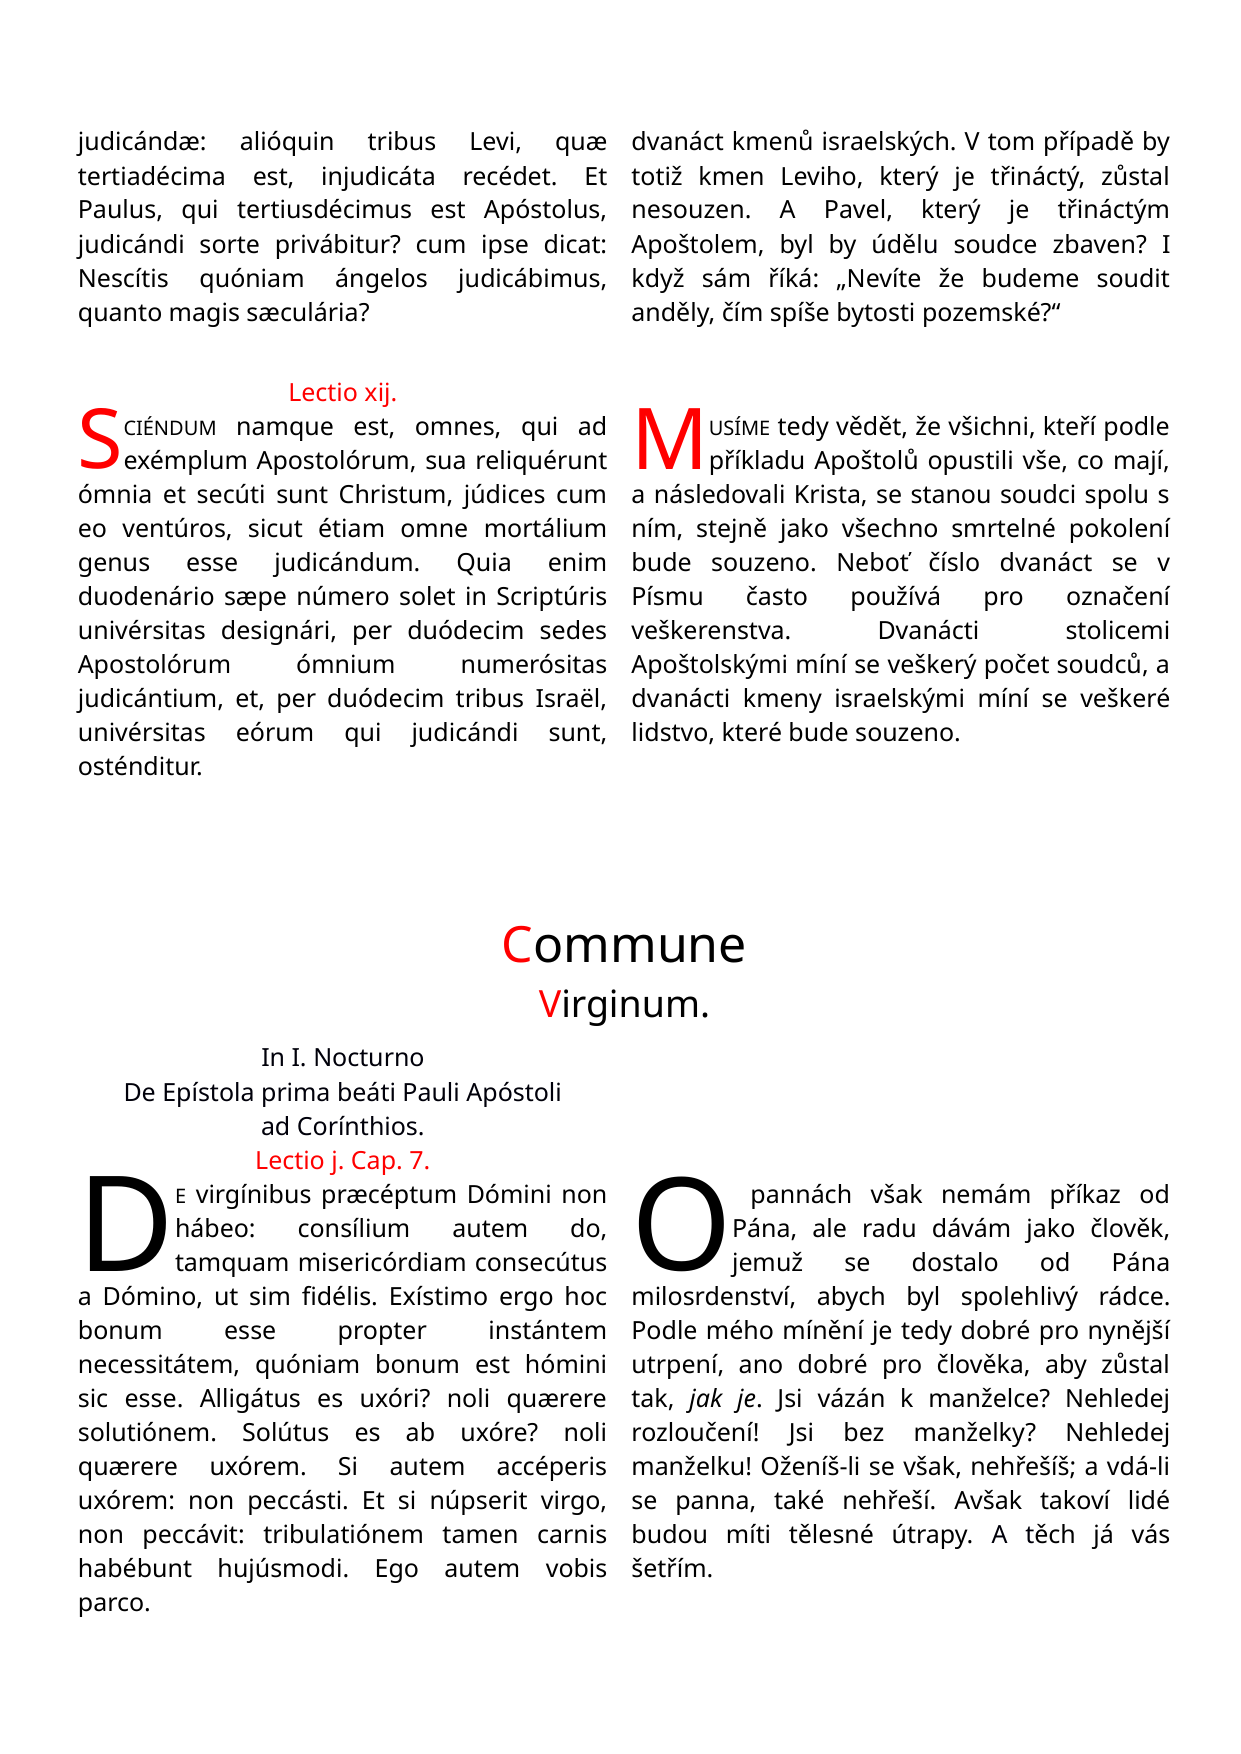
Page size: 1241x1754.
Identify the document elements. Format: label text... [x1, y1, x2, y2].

table_cell [619, 823, 1182, 903]
table_cell Lectio xij. Sciéndum namque est, omnes, qui ad exémplum Apostolórum, sua reliquérunt ómnia et secúti sunt Christum, júdices cum eo ventúros, sicut étiam omne mortálium genus esse judicándum. Quia enim duodenário sæpe número solet in Scriptúris univérsitas designári, per duódecim sedes Apostolórum ómnium numerósitas judicántium, et, per duódecim tribus Israël, univérsitas eórum qui judicándi sunt, osténditur. [66, 369, 619, 823]
table_cell dvanáct kmenů israelských. V tom případě by totiž kmen Leviho, který je třináctý, zůstal nesouzen. A Pavel, který je třináctým Apoštolem, byl by údělu soudce zbaven? I když sám říká: „Nevíte že budeme soudit anděly, čím spíše bytosti pozemské?“ [619, 118, 1182, 368]
table_cell Musíme tedy vědět, že všichni, kteří podle příkladu Apoštolů opustili vše, co mají, a následovali Krista, se stanou soudci spolu s ním, stejně jako všechno smrtelné pokolení bude souzeno. Neboť číslo dvanáct se v Písmu často používá pro označení veškerenstva. Dvanácti stolicemi Apoštolskými míní se veškerý počet soudců, a dvanácti kmeny israelskými míní se veškeré lidstvo, které bude souzeno. [619, 369, 1182, 823]
table_cell O pannách však nemám příkaz od Pána, ale radu dávám jako člověk, jemuž se dostalo od Pána milosrdenství, abych byl spoleh­livý rádce. Podle mého mínění je tedy dobré pro nynější utrpení, ano dobré pro člověka, aby zůstal tak, jak je. Jsi vázán k manželce? Nehledej rozloučení! Jsi bez manželky? Nehledej manželku! Oženíš-li se však, nehřešíš; a vdá-li se panna, také nehřeší. Avšak takoví lidé budou míti tělesné útrapy. A těch já vás šetřím. [619, 1034, 1182, 1625]
table_cell judicándæ: alióquin tribus Levi, quæ tertiadécima est, injudicáta recédet. Et Paulus, qui tertiusdécimus est Apóstolus, judicándi sorte privábitur? cum ipse dicat: Nescítis quóniam ángelos judicábimus, quanto magis sæculária? [66, 118, 619, 368]
table_cell In I. Nocturno De Epístola prima beáti Pauli Apóstoli ad Corínthios. Lectio j. Cap. 7. De virgínibus præcéptum Dómini non hábeo: consílium autem do, tamquam misericórdiam consecútus a Dómino, ut sim fidélis. Exístimo ergo hoc bonum esse propter instántem necessitátem, quóniam bonum est hómini sic esse. Alligátus es uxóri? noli quærere solutiónem. Solútus es ab uxóre? noli quærere uxórem. Si autem accéperis uxórem: non peccásti. Et si núpserit virgo, non peccávit: tribulatiónem tamen carnis habébunt hujúsmodi. Ego autem vobis parco. [66, 1034, 619, 1625]
table_cell Commune Virginum. [66, 903, 1182, 1034]
table_cell [66, 823, 619, 903]
